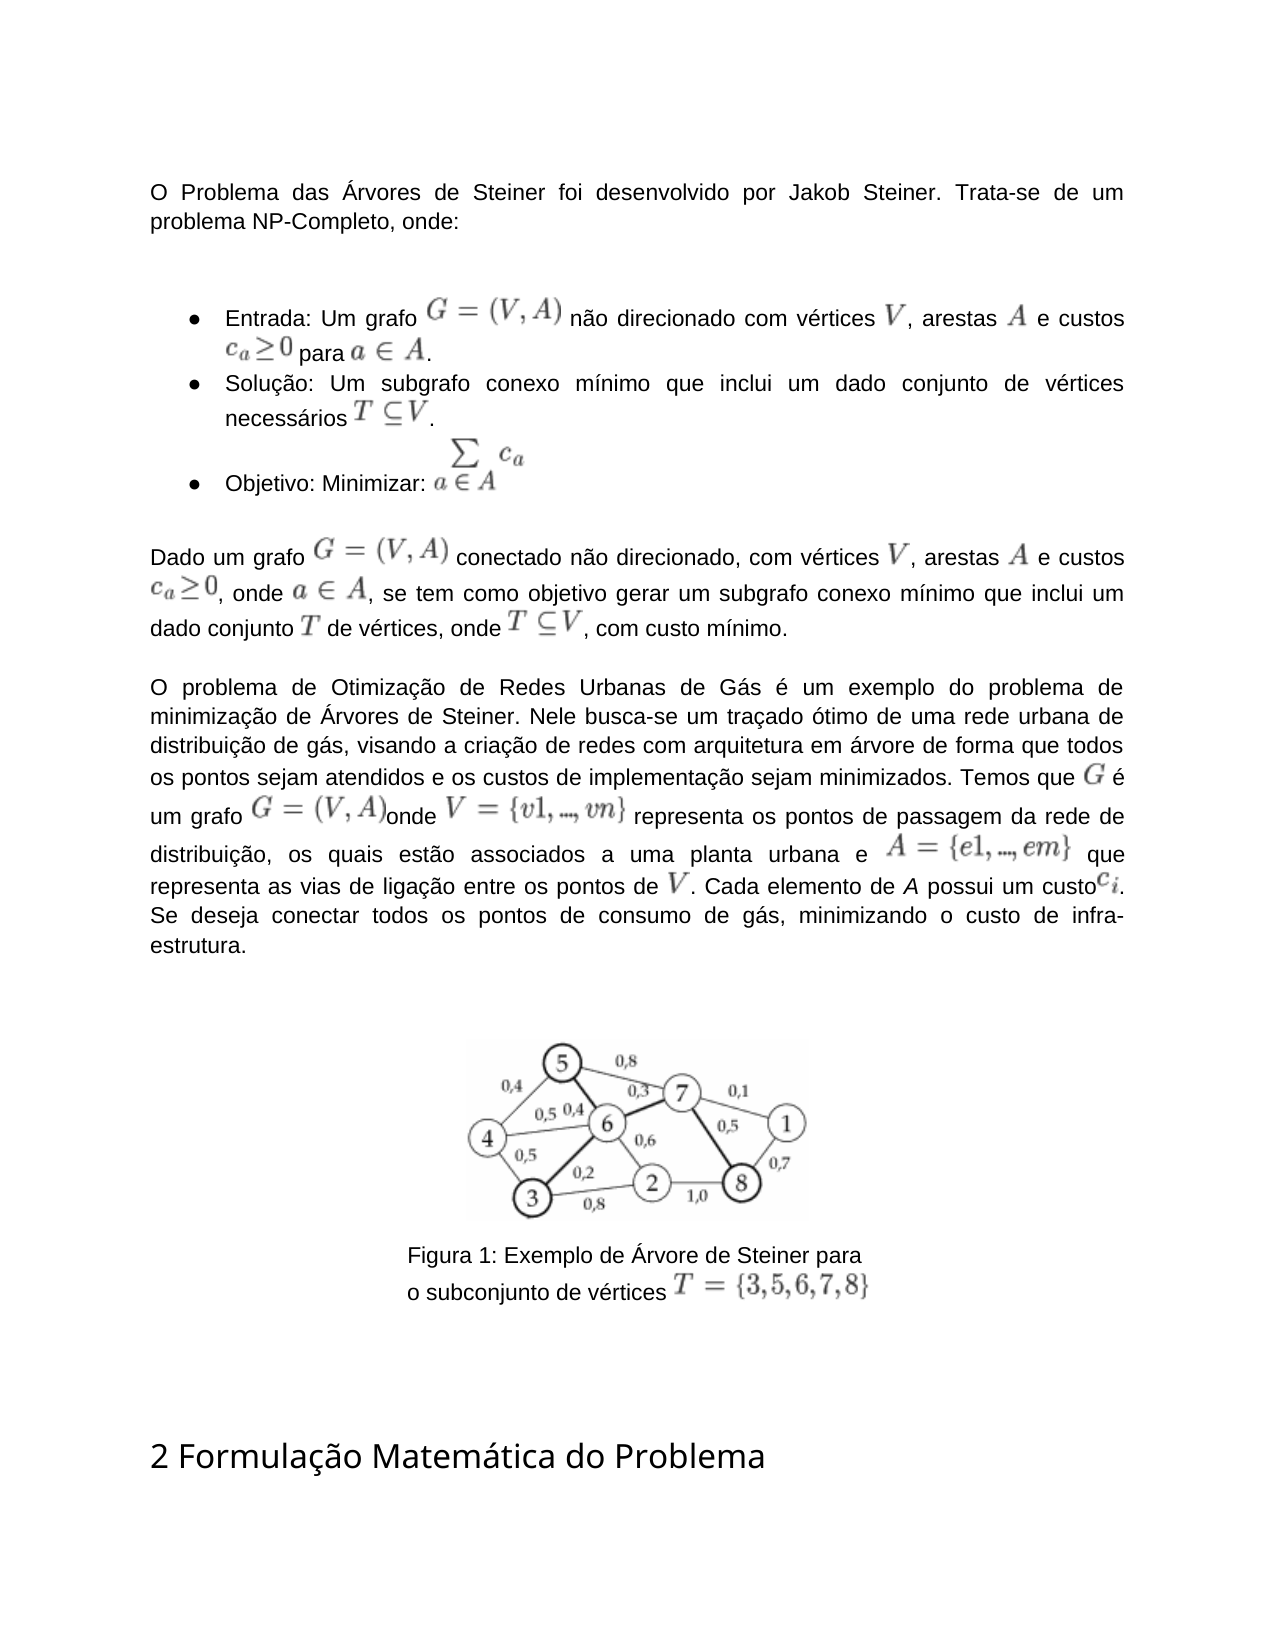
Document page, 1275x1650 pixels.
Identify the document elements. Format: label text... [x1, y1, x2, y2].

picture [1007, 542, 1030, 566]
picture [313, 536, 448, 566]
picture [350, 336, 426, 362]
picture [667, 871, 690, 895]
subtitle 2 Formulação Matemática do Problema [150, 1433, 1125, 1478]
picture [432, 435, 528, 492]
picture [887, 542, 910, 566]
list Objetivo: Minimizar: [187, 435, 1125, 496]
picture [292, 576, 368, 601]
picture [426, 296, 561, 327]
list Solução: Um subgrafo conexo mínimo que inclui um dado conjunto de vértices necessários . [187, 370, 1125, 431]
text Figura 1: Exemplo de Árvore de Steiner para [150, 1243, 1125, 1269]
picture [1096, 871, 1119, 895]
picture [1006, 303, 1028, 327]
picture [885, 832, 1071, 863]
picture [150, 574, 218, 601]
picture [507, 609, 583, 637]
picture [225, 335, 293, 362]
picture [884, 303, 907, 327]
picture [353, 399, 429, 427]
picture [465, 1039, 810, 1221]
picture [673, 1272, 869, 1301]
text O problema de Otimização de Redes Urbanas de Gás é um exemplo do problema de minimização de Árvores de Steiner. Nele busca-se um traçado ótimo de uma rede urbana de distribuição de gás, visando a criação de redes com arquitetura em árvore de forma que todos os pontos sejam atendidos e os custos de implementação sejam minimizados. Temos que é um grafo onde representa os pontos de passagem da rede de distribuição, os quais estão associados a uma planta urbana e que representa as vias de ligação entre os pontos de . Cada elemento de A possui um custo. Se deseja conectar todos os pontos de consumo de gás, minimizando o custo de infra-estrutura. [150, 674, 1125, 958]
picture [1083, 762, 1105, 786]
text o subconjunto de vértices [150, 1273, 1125, 1306]
text Dado um grafo conectado não direcionado, com vértices , arestas e custos , onde , se tem como objetivo gerar um subgrafo conexo mínimo que inclui um dado conjunto de vértices, onde , com custo mínimo. [150, 536, 1125, 641]
picture [300, 614, 321, 637]
picture [445, 796, 626, 825]
list Entrada: Um grafo não direcionado com vértices , arestas e custos para . [187, 297, 1125, 367]
text O Problema das Árvores de Steiner foi desenvolvido por Jakob Steiner. Trata-se de um problema NP-Completo, onde: [150, 179, 1125, 234]
picture [251, 794, 386, 825]
